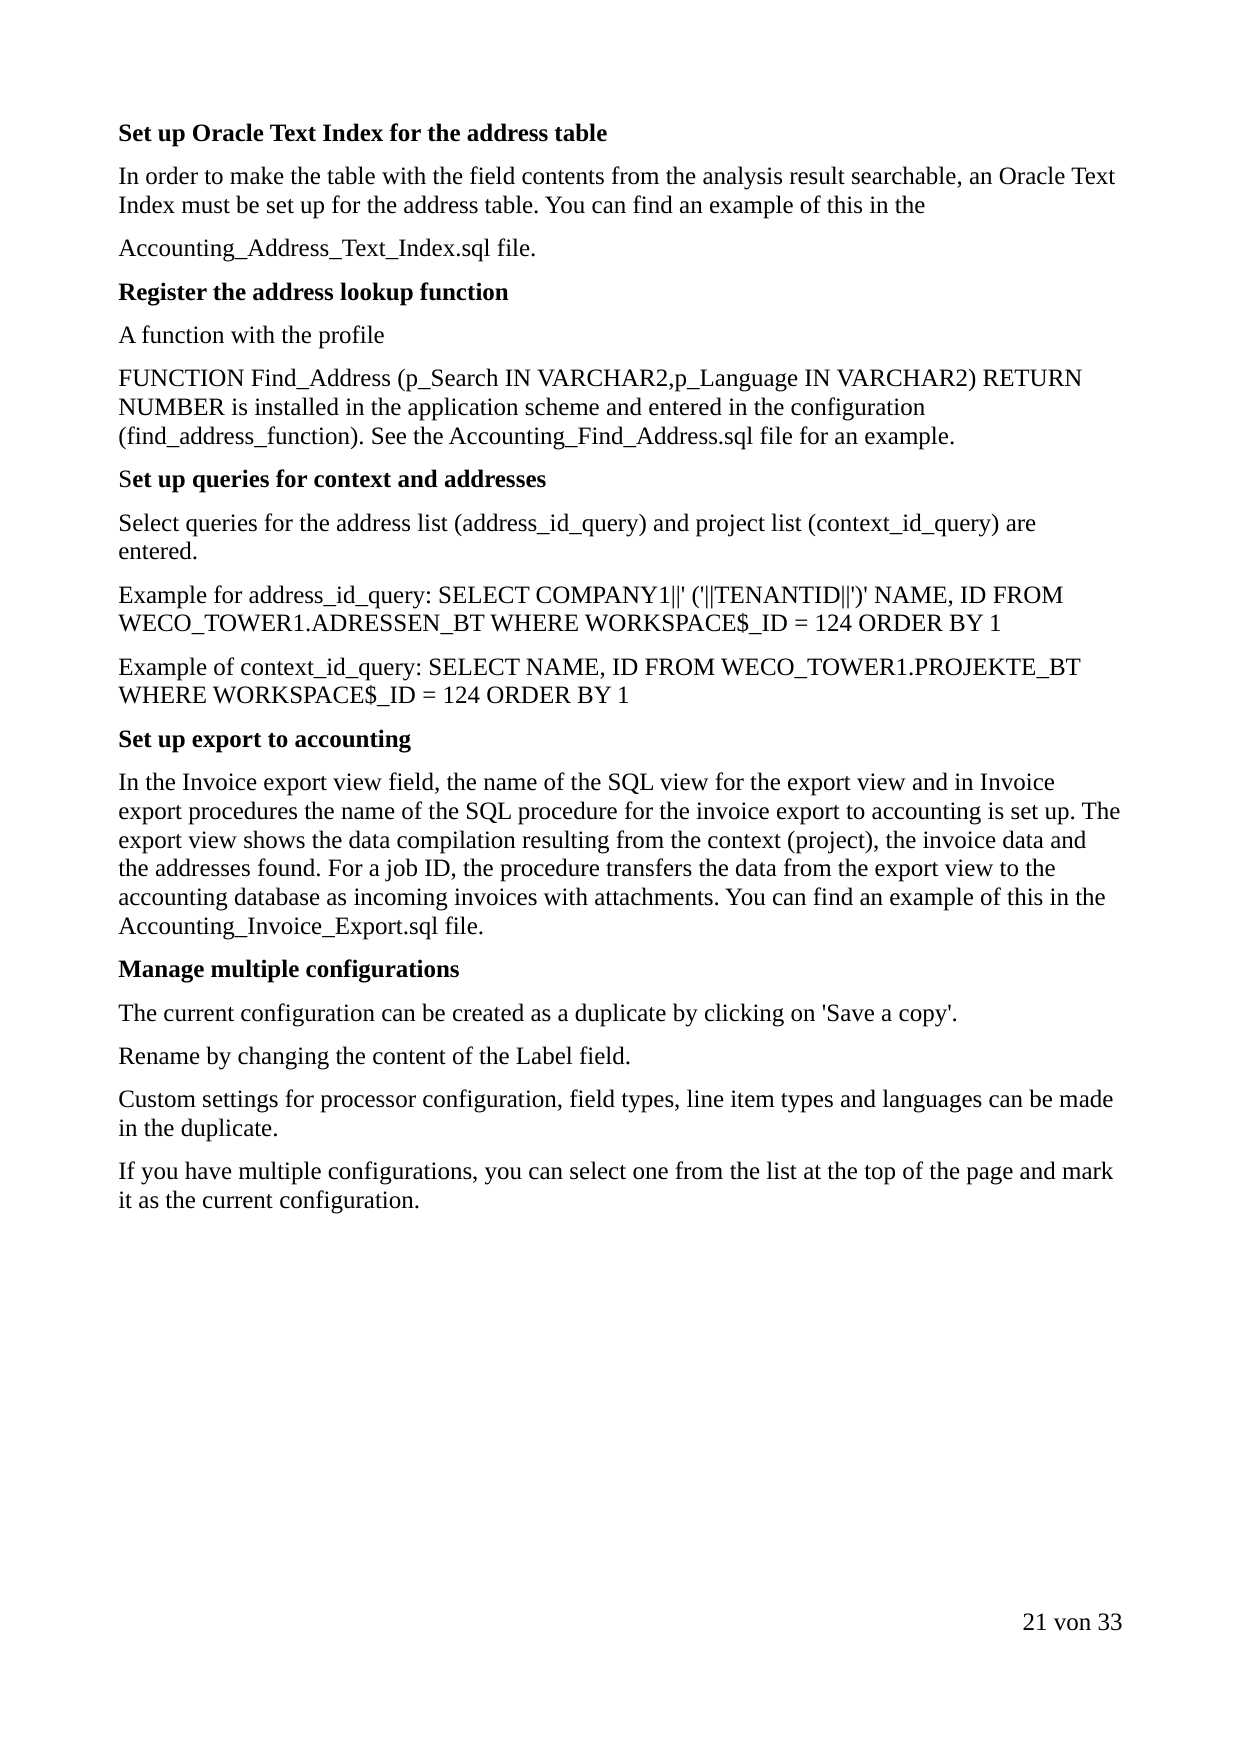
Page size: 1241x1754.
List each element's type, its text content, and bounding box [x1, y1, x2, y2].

text Example for address_id_query: SELECT COMPANY1||' ('||TENANTID||')' NAME, ID FROM WECO_TOWER1.ADRESSEN_BT WHERE WORKSPACE$_ID = 124 ORDER BY 1 [118, 580, 1122, 637]
text In order to make the table with the field contents from the analysis result searchable, an Oracle Text Index must be set up for the address table. You can find an example of this in the [118, 161, 1122, 219]
text In the Invoice export view field, the name of the SQL view for the export view and in Invoice export procedures the name of the SQL procedure for the invoice export to accounting is set up. The export view shows the data compilation resulting from the context (project), the invoice data and the addresses found. For a job ID, the procedure transfers the data from the export view to the accounting database as incoming invoices with attachments. You can find an example of this in the Accounting_Invoice_Export.sql file. [118, 767, 1122, 940]
text Register the address lookup function [118, 277, 1122, 306]
text Custom settings for processor configuration, field types, line item types and languages can be made in the duplicate. [118, 1084, 1122, 1142]
text Rename by changing the content of the Label field. [118, 1041, 1122, 1070]
text Accounting_Address_Text_Index.sql file. [118, 233, 1122, 262]
text Set up export to accounting [118, 724, 1122, 753]
text Select queries for the address list (address_id_query) and project list (context_id_query) are entered. [118, 508, 1122, 565]
text Set up Oracle Text Index for the address table [118, 118, 1122, 147]
text Example of context_id_query: SELECT NAME, ID FROM WECO_TOWER1.PROJEKTE_BT WHERE WORKSPACE$_ID = 124 ORDER BY 1 [118, 652, 1122, 709]
text Set up queries for context and addresses [118, 464, 1122, 493]
text Manage multiple configurations [118, 954, 1122, 983]
text The current configuration can be created as a duplicate by clicking on 'Save a copy'. [118, 998, 1122, 1026]
text If you have multiple configurations, you can select one from the list at the top of the page and mark it as the current configuration. [118, 1156, 1122, 1214]
text FUNCTION Find_Address (p_Search IN VARCHAR2,p_Language IN VARCHAR2) RETURN NUMBER is installed in the application scheme and entered in the configuration (find_address_function). See the Accounting_Find_Address.sql file for an example. [118, 363, 1122, 450]
text A function with the profile [118, 320, 1122, 349]
